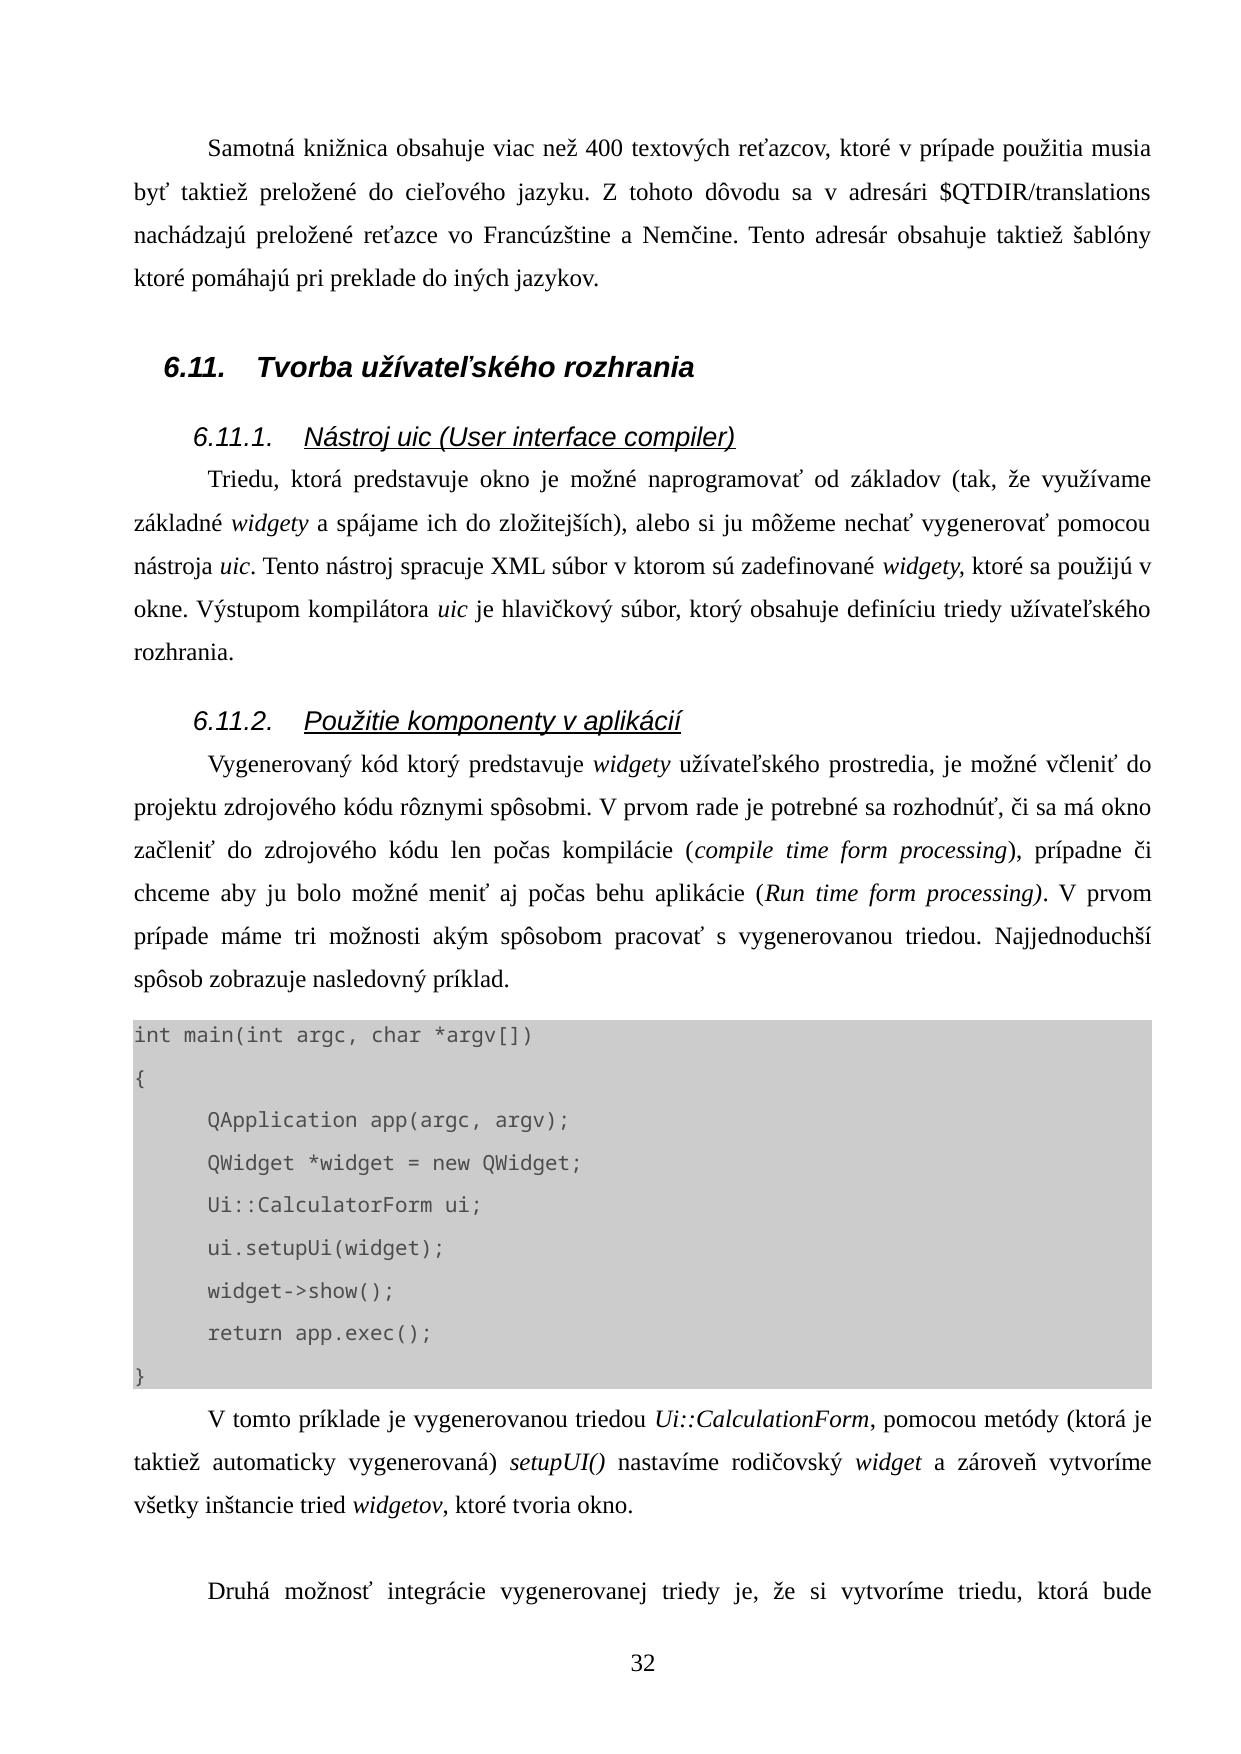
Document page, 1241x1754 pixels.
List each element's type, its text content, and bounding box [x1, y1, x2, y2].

text { [133, 1063, 1152, 1091]
text Druhá možnosť integrácie vygenerovanej triedy je, že si vytvoríme triedu, ktorá bude [133, 1576, 1152, 1605]
text } [133, 1361, 1152, 1389]
subtitle Nástroj uic (User interface compiler) [193, 421, 1152, 452]
text Triedu, ktorá predstavuje okno je možné naprogramovať od základov (tak, že využívame základné widgety a spájame ich do zložitejších), alebo si ju môžeme nechať vygenerovať pomocou nástroja uic. Tento nástroj spracuje XML súbor v ktorom sú zadefinované widgety, ktoré sa použijú v okne. Výstupom kompilátora uic je hlavičkový súbor, ktorý obsahuje definíciu triedy užívateľského rozhrania. [133, 464, 1152, 666]
text Ui::CalculatorForm ui; [133, 1191, 1152, 1219]
text QApplication app(argc, argv); [133, 1105, 1152, 1134]
text V tomto príklade je vygenerovanou triedou Ui::CalculationForm, pomocou metódy (ktorá je taktiež automaticky vygenerovaná) setupUI() nastavíme rodičovský widget a zároveň vytvoríme všetky inštancie tried widgetov, ktoré tvoria okno. [133, 1404, 1152, 1519]
text return app.exec(); [133, 1318, 1152, 1347]
text widget->show(); [133, 1276, 1152, 1304]
text ui.setupUi(widget); [133, 1233, 1152, 1262]
subtitle Tvorba užívateľského rozhrania [163, 350, 1152, 383]
text Vygenerovaný kód ktorý predstavuje widgety užívateľského prostredia, je možné včleniť do projektu zdrojového kódu rôznymi spôsobmi. V prvom rade je potrebné sa rozhodnúť, či sa má okno začleniť do zdrojového kódu len počas kompilácie (compile time form processing), prípadne či chceme aby ju bolo možné meniť aj počas behu aplikácie (Run time form processing). V prvom prípade máme tri možnosti akým spôsobom pracovať s vygenerovanou triedou. Najjednoduchší spôsob zobrazuje nasledovný príklad. [133, 749, 1152, 993]
text int main(int argc, char *argv[]) [133, 1020, 1152, 1049]
text Samotná knižnica obsahuje viac než 400 textových reťazcov, ktoré v prípade použitia musia byť taktiež preložené do cieľového jazyku. Z tohoto dôvodu sa v adresári $QTDIR/translations nachádzajú preložené reťazce vo Francúzštine a Nemčine. Tento adresár obsahuje taktiež šablóny ktoré pomáhajú pri preklade do iných jazykov. [133, 133, 1152, 292]
text QWidget *widget = new QWidget; [133, 1148, 1152, 1176]
subtitle Použitie komponenty v aplikácií [193, 705, 1152, 736]
